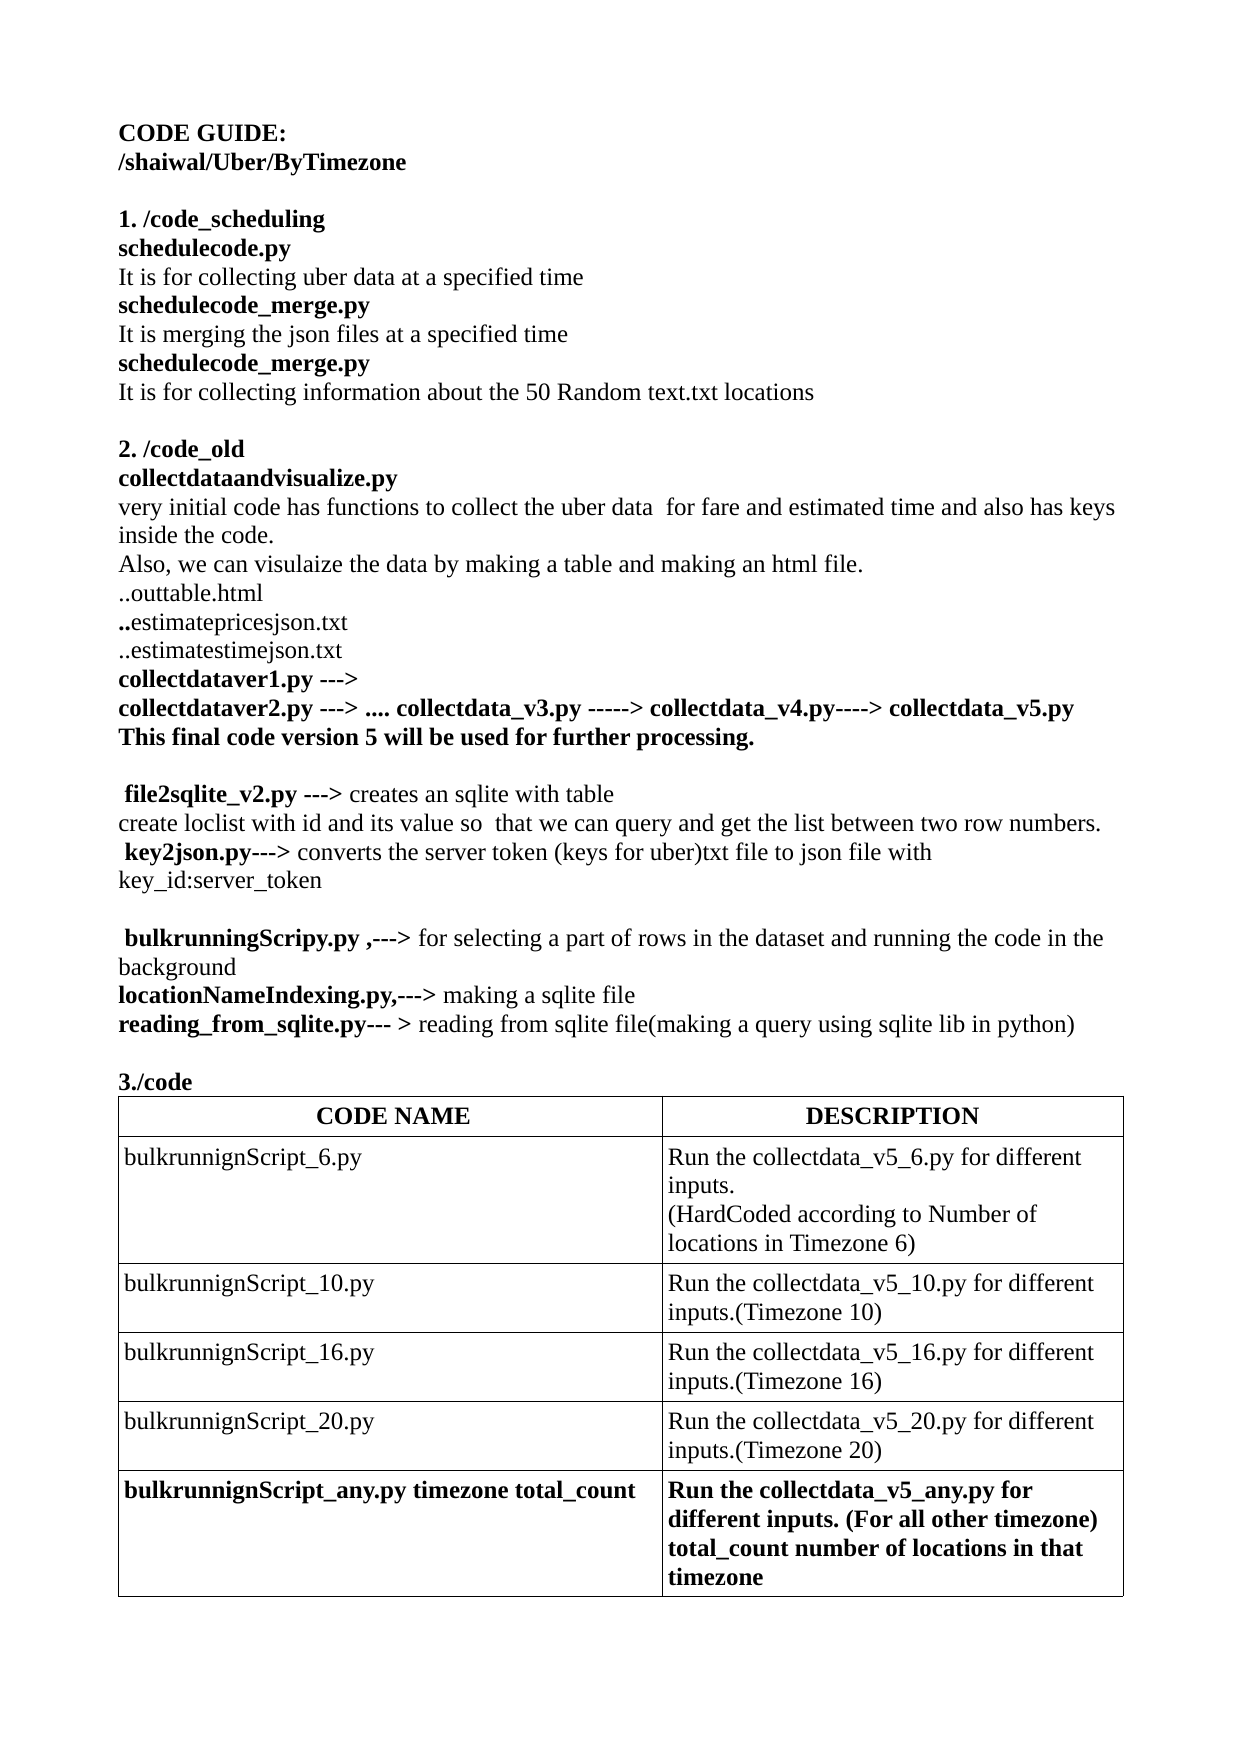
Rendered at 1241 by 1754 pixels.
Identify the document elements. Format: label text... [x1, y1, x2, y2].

table_cell Run the collectdata_v5_20.py for different inputs.(Timezone 20) [663, 1402, 1123, 1470]
text 2. /code_old [118, 434, 1122, 463]
text collectdataver1.py ---> [118, 664, 1122, 693]
text ..estimatestimejson.txt [118, 636, 1122, 664]
text collectdataver2.py ---> .... collectdata_v3.py -----> collectdata_v4.py----> collectdata_v5.py [118, 693, 1122, 722]
table_header CODE NAME [119, 1097, 662, 1136]
text This final code version 5 will be used for further processing. [118, 722, 1122, 751]
text It is for collecting information about the 50 Random text.txt locations [118, 377, 1122, 406]
text 1. /code_scheduling [118, 204, 1122, 233]
text CODE GUIDE: [118, 118, 1122, 147]
text bulkrunningScripy.py ,---> for selecting a part of rows in the dataset and running the code in the background [118, 923, 1122, 981]
text file2sqlite_v2.py ---> creates an sqlite with table [118, 779, 1122, 808]
text 3./code [118, 1067, 1122, 1096]
text ..outtable.html [118, 578, 1122, 607]
table_cell Run the collectdata_v5_10.py for different inputs.(Timezone 10) [663, 1264, 1123, 1332]
table_cell Run the collectdata_v5_any.py for different inputs. (For all other timezone) total_count number of locations in that timezone [663, 1471, 1123, 1596]
text schedulecode.py [118, 233, 1122, 262]
text schedulecode_merge.py [118, 348, 1122, 377]
text ..estimatepricesjson.txt [118, 607, 1122, 636]
text It is for collecting uber data at a specified time [118, 262, 1122, 291]
table_cell Run the collectdata_v5_6.py for different inputs. (HardCoded according to Number of locations in Timezone 6) [663, 1137, 1123, 1262]
table_cell bulkrunnignScript_16.py [119, 1333, 662, 1401]
table_cell bulkrunnignScript_20.py [119, 1402, 662, 1470]
text create loclist with id and its value so that we can query and get the list between two row numbers. [118, 808, 1122, 837]
text Also, we can visulaize the data by making a table and making an html file. [118, 549, 1122, 578]
text key2json.py---> converts the server token (keys for uber)txt file to json file with key_id:server_token [118, 837, 1122, 894]
table_cell Run the collectdata_v5_16.py for different inputs.(Timezone 16) [663, 1333, 1123, 1401]
text very initial code has functions to collect the uber data for fare and estimated time and also has keys inside the code. [118, 492, 1122, 549]
text /shaiwal/Uber/ByTimezone [118, 147, 1122, 176]
table_header DESCRIPTION [663, 1097, 1123, 1136]
text schedulecode_merge.py [118, 291, 1122, 319]
text reading_from_sqlite.py--- > reading from sqlite file(making a query using sqlite lib in python) [118, 1009, 1122, 1038]
table_cell bulkrunnignScript_6.py [119, 1137, 662, 1262]
table_cell bulkrunnignScript_10.py [119, 1264, 662, 1332]
text It is merging the json files at a specified time [118, 319, 1122, 348]
text collectdataandvisualize.py [118, 463, 1122, 492]
text locationNameIndexing.py,---> making a sqlite file [118, 981, 1122, 1009]
table_cell bulkrunnignScript_any.py timezone total_count [119, 1471, 662, 1596]
